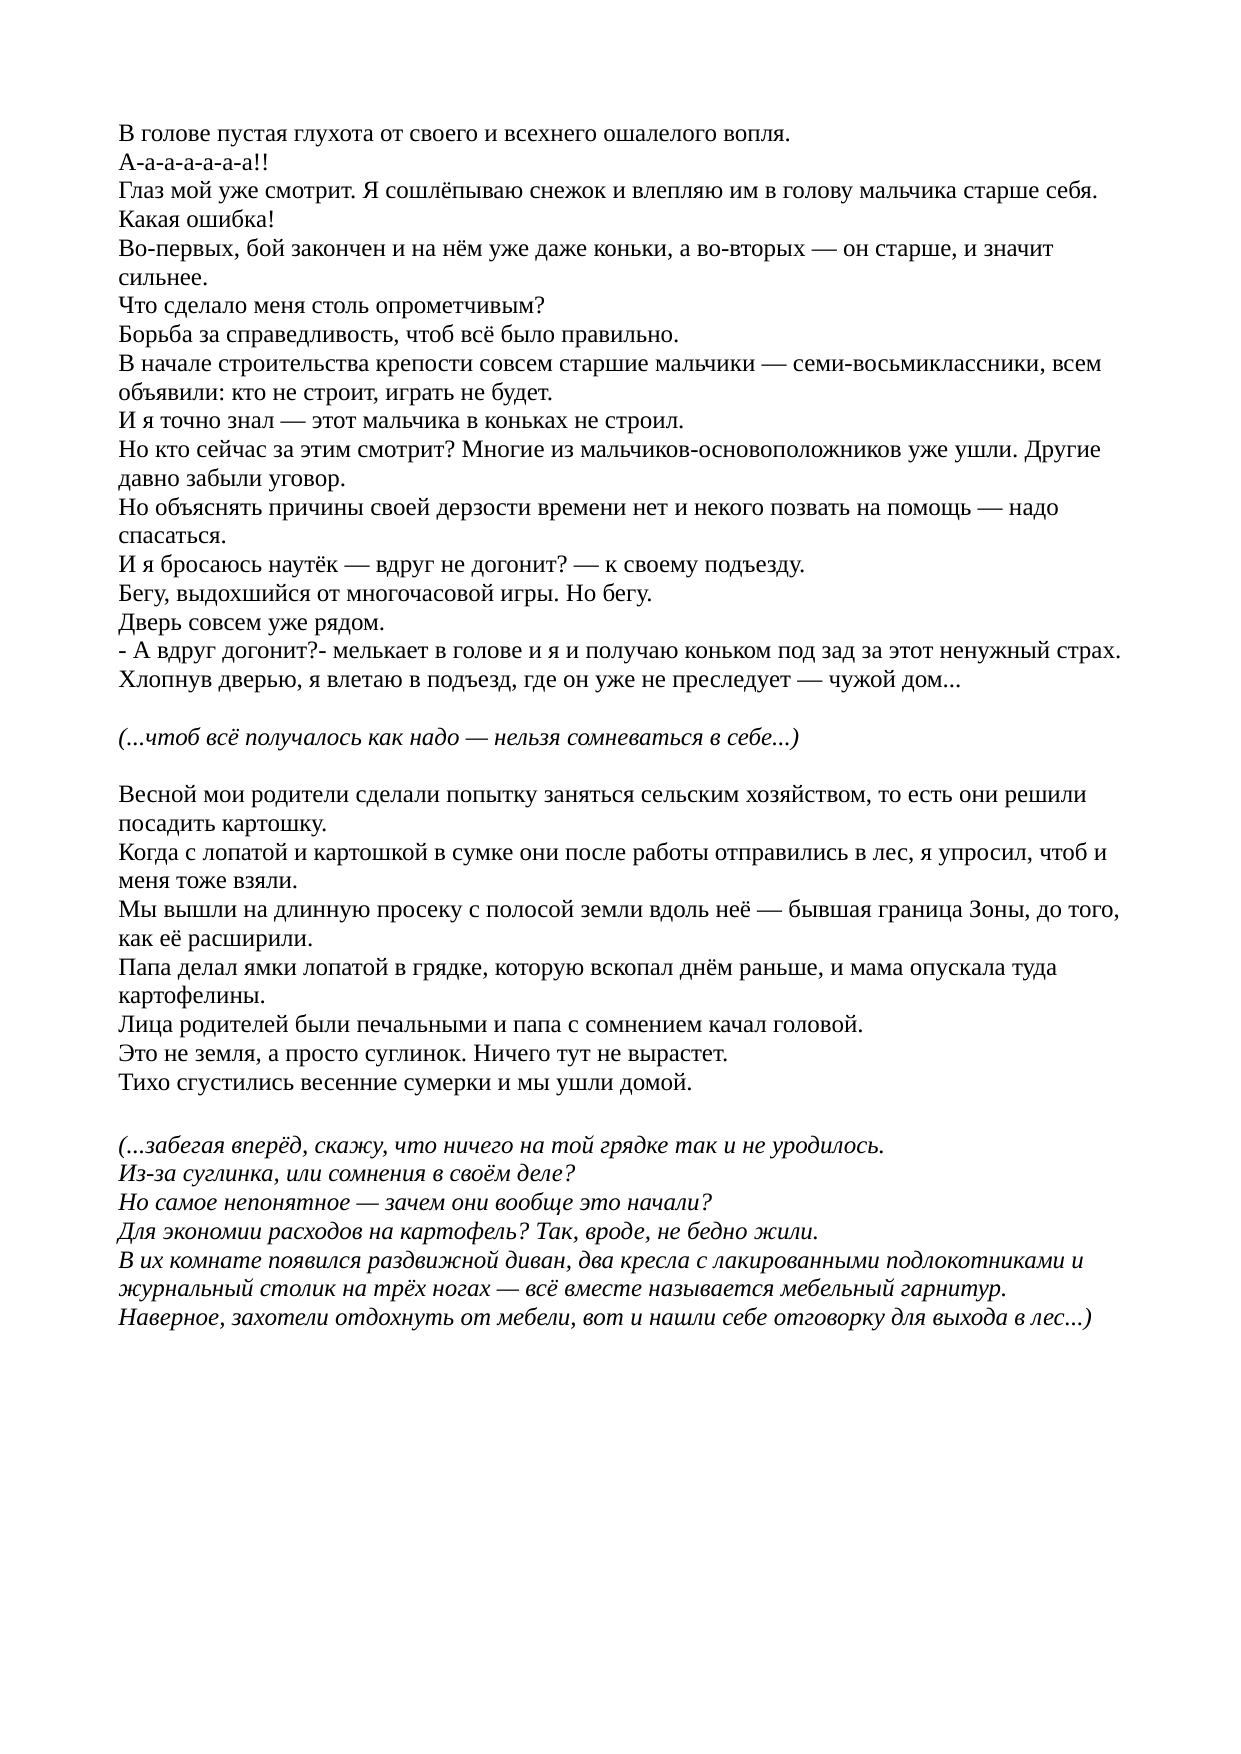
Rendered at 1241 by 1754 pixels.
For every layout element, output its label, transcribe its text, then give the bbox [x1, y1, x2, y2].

text Но самое непонятное — зачем они вообще это начали? [118, 1187, 1122, 1216]
text Тихо сгустились весенние сумерки и мы ушли домой. [118, 1067, 1122, 1096]
text Из-за суглинка, или сомнения в своём деле? [118, 1158, 1122, 1187]
text В голове пустая глухота от своего и всехнего ошалелого вопля. [118, 118, 1122, 147]
text В начале строительства крепости совсем старшие мальчики — семи-восьмиклассники, всем объявили: кто не строит, играть не будет. [118, 348, 1122, 406]
text Когда с лопатой и картошкой в сумке они после работы отправились в лес, я упросил, чтоб и меня тоже взяли. [118, 837, 1122, 894]
text Для экономии расходов на картофель? Так, вроде, не бедно жили. [118, 1216, 1122, 1245]
text Это не земля, а просто суглинок. Ничего тут не вырастет. [118, 1038, 1122, 1067]
text Лица родителей были печальными и папа с сомнением качал головой. [118, 1009, 1122, 1038]
text Мы вышли на длинную просеку с полосой земли вдоль неё — бывшая граница Зоны, до того, как её расширили. [118, 894, 1122, 952]
text В их комнате появился раздвижной диван, два кресла с лакированными подлокотниками и журнальный столик на трёх ногах — всё вместе называется мебельный гарнитур. [118, 1245, 1122, 1302]
text И я точно знал — этот мальчика в коньках не строил. [118, 406, 1122, 434]
text (...чтоб всё получалось как надо — нельзя сомневаться в себе...) [118, 722, 1122, 751]
text Какая ошибка! [118, 204, 1122, 233]
text Папа делал ямки лопатой в грядке, которую вскопал днём раньше, и мама опускала туда картофелины. [118, 952, 1122, 1009]
text Глаз мой уже смотрит. Я сошлёпываю снежок и влепляю им в голову мальчика старше себя. [118, 176, 1122, 204]
text Хлопнув дверью, я влетаю в подъезд, где он уже не преследует — чужой дом... [118, 664, 1122, 693]
text - А вдруг догонит?- мелькает в голове и я и получаю коньком под зад за этот ненужный страх. [118, 636, 1122, 664]
text И я бросаюсь наутёк — вдруг не догонит? — к своему подъезду. [118, 549, 1122, 578]
text А-а-а-а-а-а-а!! [118, 147, 1122, 176]
text (...забегая вперёд, скажу, что ничего на той грядке так и не уродилось. [118, 1130, 1122, 1158]
text Весной мои родители сделали попытку заняться сельским хозяйством, то есть они решили посадить картошку. [118, 779, 1122, 837]
text Что сделало меня столь опрометчивым? [118, 291, 1122, 319]
text Во-первых, бой закончен и на нём уже даже коньки, а во-вторых — он старше, и значит сильнее. [118, 233, 1122, 291]
text Борьба за справедливость, чтоб всё было правильно. [118, 319, 1122, 348]
text Но объяснять причины своей дерзости времени нет и некого позвать на помощь — надо спасаться. [118, 492, 1122, 549]
text Наверное, захотели отдохнуть от мебели, вот и нашли себе отговорку для выхода в лес...) [118, 1302, 1122, 1331]
text Дверь совсем уже рядом. [118, 607, 1122, 636]
text Но кто сейчас за этим смотрит? Многие из мальчиков-основоположников уже ушли. Другие давно забыли уговор. [118, 434, 1122, 492]
text Бегу, выдохшийся от многочасовой игры. Но бегу. [118, 578, 1122, 607]
